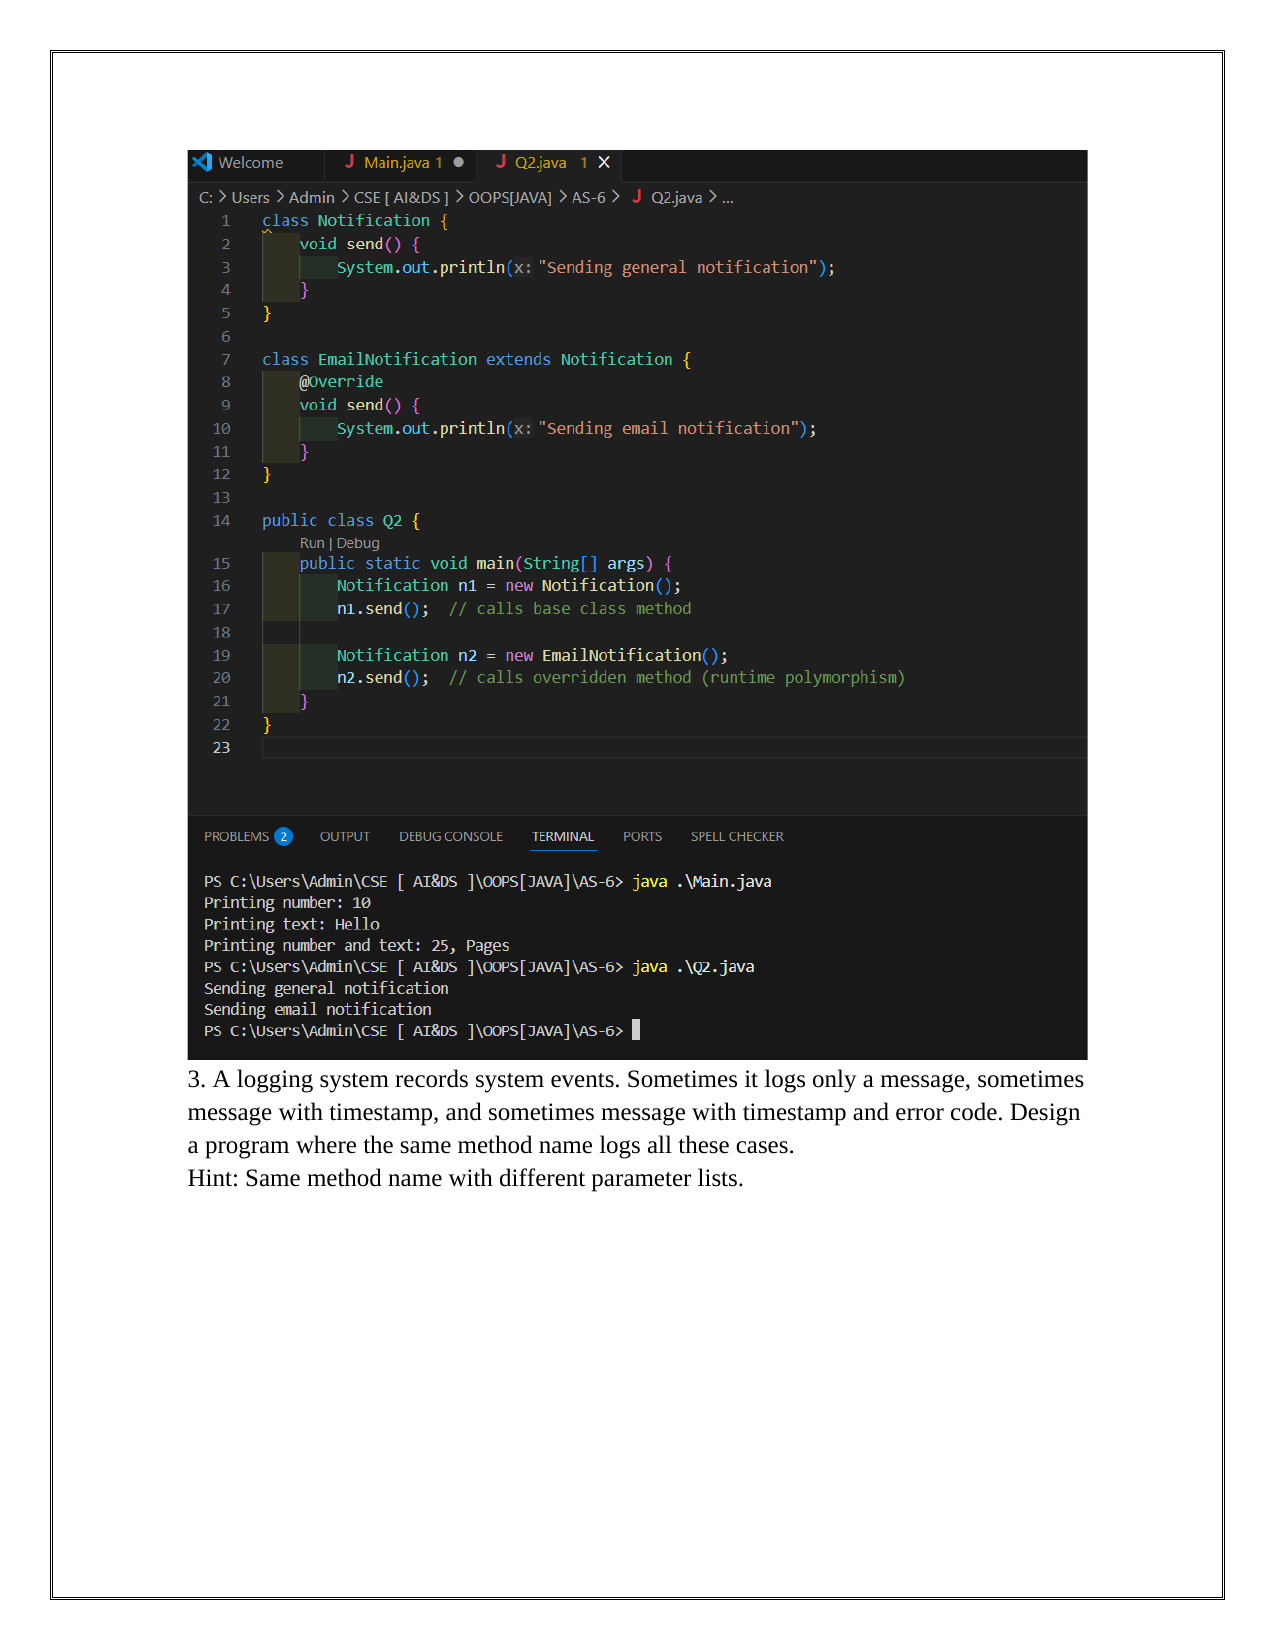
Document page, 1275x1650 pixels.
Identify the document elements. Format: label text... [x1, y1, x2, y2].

text 3. A logging system records system events. Sometimes it logs only a message, sometimes message with timestamp, and sometimes message with timestamp and error code. Design a program where the same method name logs all these cases. Hint: Same method name with different parameter lists. [187, 1060, 1087, 1192]
